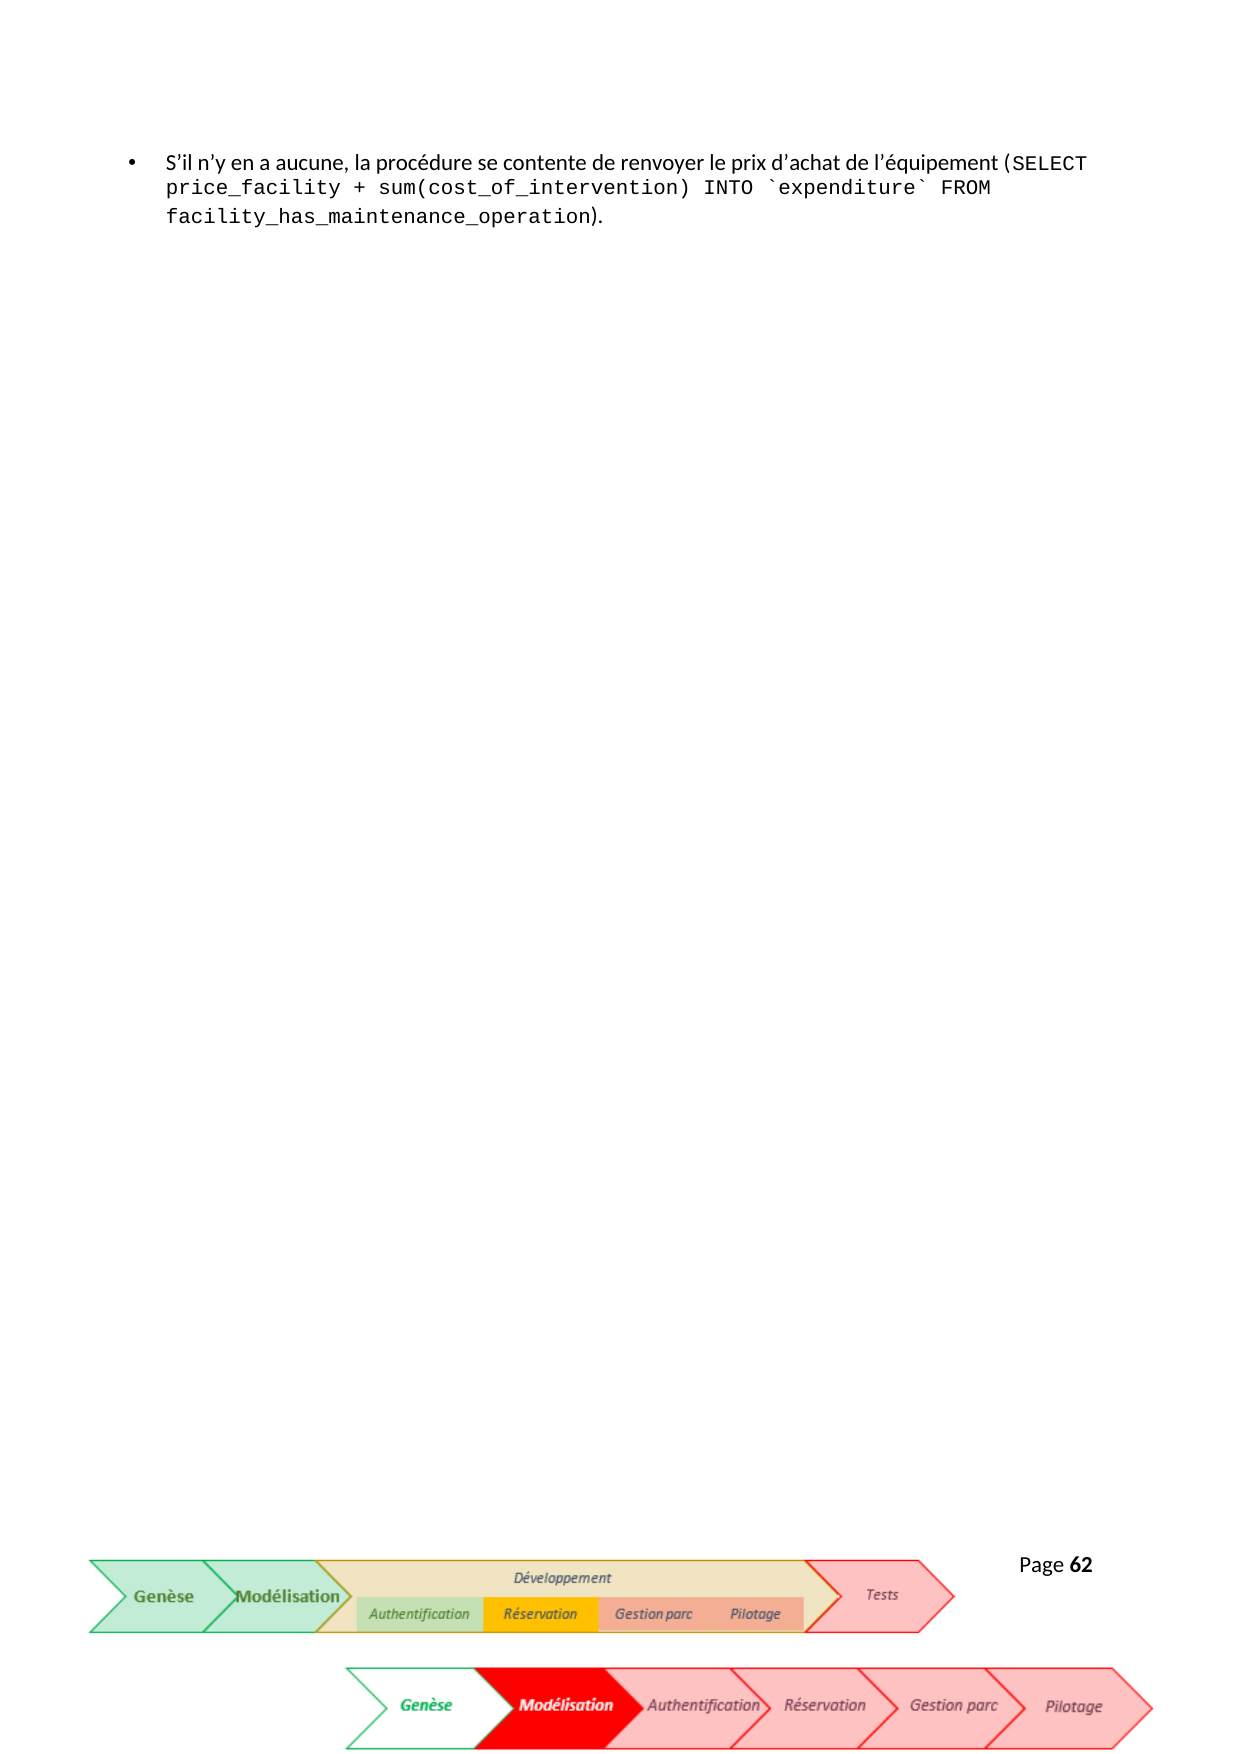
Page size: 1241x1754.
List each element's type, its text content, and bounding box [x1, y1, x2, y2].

list S’il n’y en a aucune, la procédure se contente de renvoyer le prix d’achat de l’équipement (SELECT price_facility + sum(cost_of_intervention) INTO `expenditure` FROM facility_has_maintenance_operation). [128, 148, 1092, 230]
